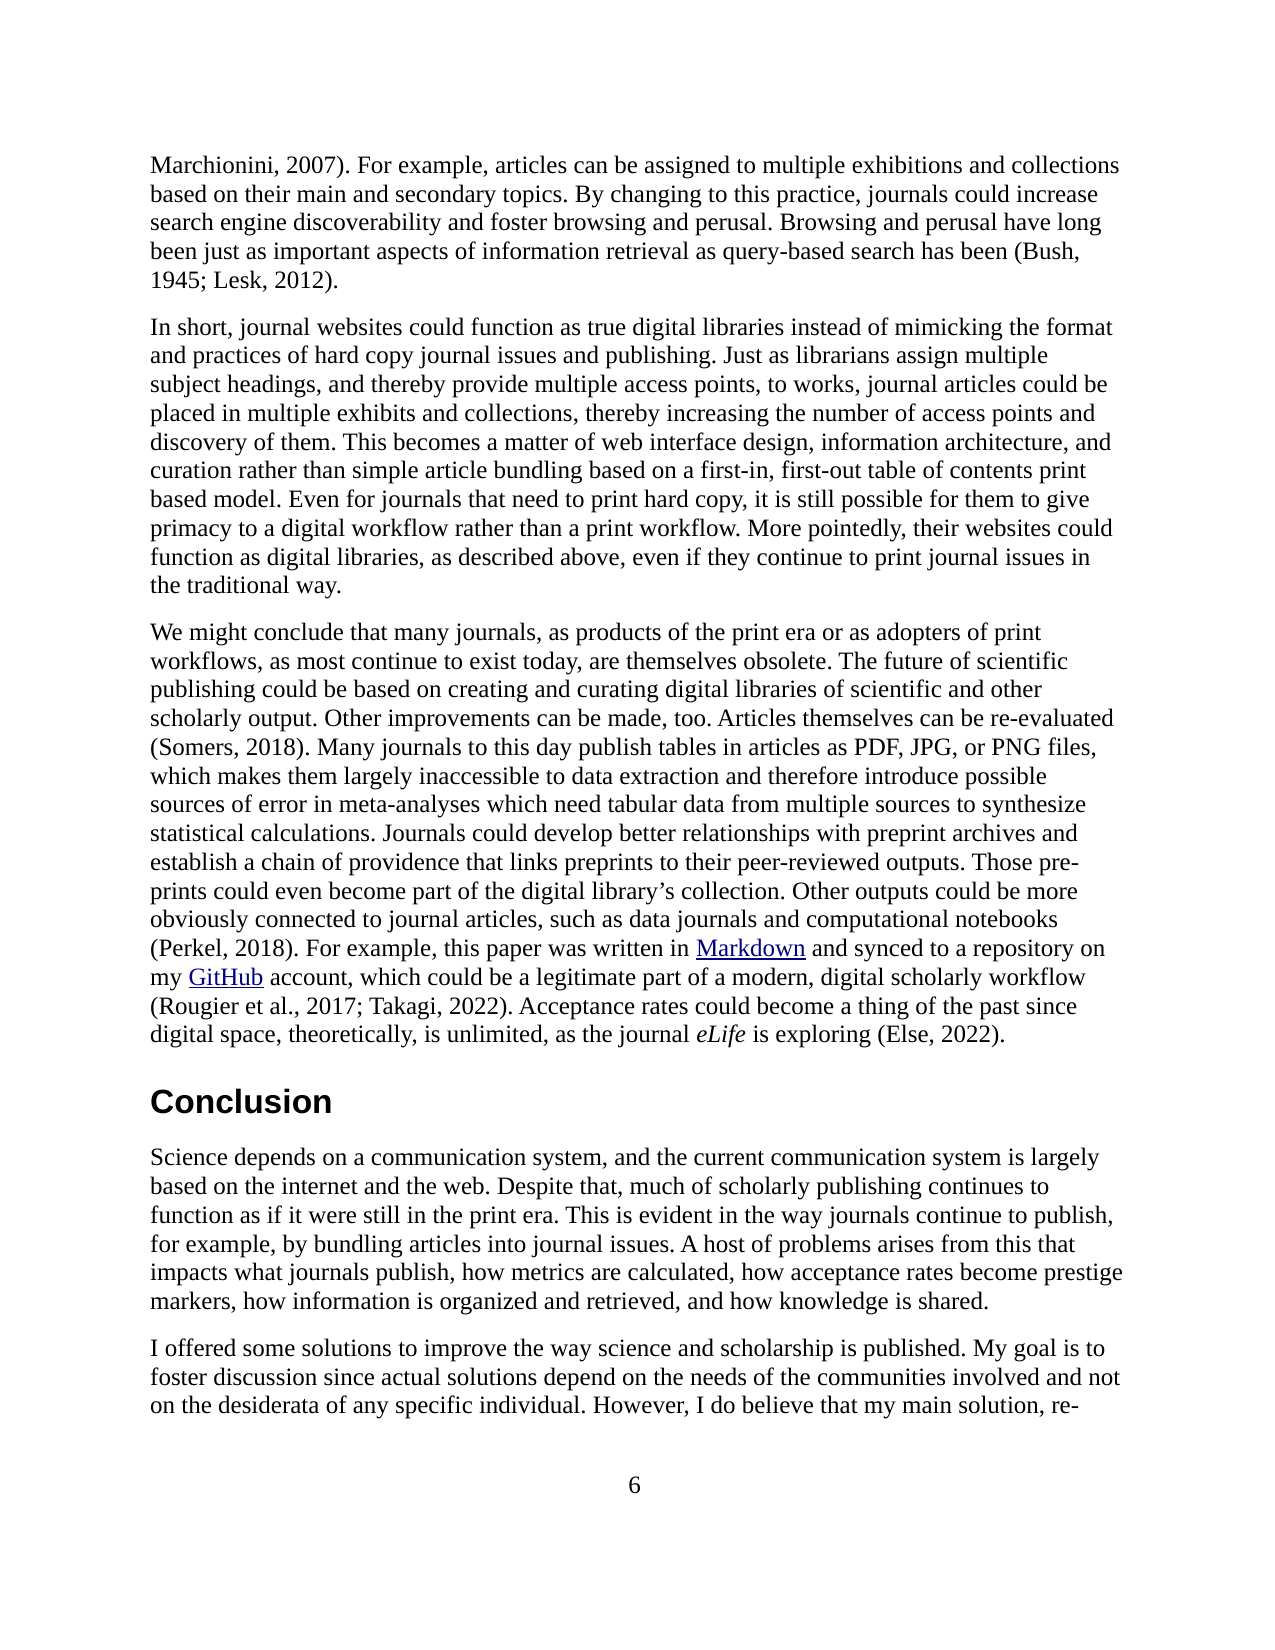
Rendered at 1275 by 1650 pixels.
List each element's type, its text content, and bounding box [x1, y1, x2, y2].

subtitle Conclusion [150, 1082, 1125, 1121]
text I offered some solutions to improve the way science and scholarship is published. My goal is to foster discussion since actual solutions depend on the needs of the communities involved and not on the desiderata of any specific individual. However, I do believe that my main solution, re- [150, 1333, 1125, 1419]
text Marchionini, 2007). For example, articles can be assigned to multiple exhibitions and collections based on their main and secondary topics. By changing to this practice, journals could increase search engine discoverability and foster browsing and perusal. Browsing and perusal have long been just as important aspects of information retrieval as query-based search has been (Bush, 1945; Lesk, 2012). [150, 150, 1125, 294]
text In short, journal websites could function as true digital libraries instead of mimicking the format and practices of hard copy journal issues and publishing. Just as librarians assign multiple subject headings, and thereby provide multiple access points, to works, journal articles could be placed in multiple exhibits and collections, thereby increasing the number of access points and discovery of them. This becomes a matter of web interface design, information architecture, and curation rather than simple article bundling based on a first-in, first-out table of contents print based model. Even for journals that need to print hard copy, it is still possible for them to give primacy to a digital workflow rather than a print workflow. More pointedly, their websites could function as digital libraries, as described above, even if they continue to print journal issues in the traditional way. [150, 312, 1125, 599]
text We might conclude that many journals, as products of the print era or as adopters of print workflows, as most continue to exist today, are themselves obsolete. The future of scientific publishing could be based on creating and curating digital libraries of scientific and other scholarly output. Other improvements can be made, too. Articles themselves can be re-evaluated (Somers, 2018). Many journals to this day publish tables in articles as PDF, JPG, or PNG files, which makes them largely inaccessible to data extraction and therefore introduce possible sources of error in meta-analyses which need tabular data from multiple sources to synthesize statistical calculations. Journals could develop better relationships with preprint archives and establish a chain of providence that links preprints to their peer-reviewed outputs. Those pre-prints could even become part of the digital library’s collection. Other outputs could be more obviously connected to journal articles, such as data journals and computational notebooks (Perkel, 2018). For example, this paper was written in Markdown and synced to a repository on my GitHub account, which could be a legitimate part of a modern, digital scholarly workflow (Rougier et al., 2017; Takagi, 2022). Acceptance rates could become a thing of the past since digital space, theoretically, is unlimited, as the journal eLife is exploring (Else, 2022). [150, 617, 1125, 1048]
text Science depends on a communication system, and the current communication system is largely based on the internet and the web. Despite that, much of scholarly publishing continues to function as if it were still in the print era. This is evident in the way journals continue to publish, for example, by bundling articles into journal issues. A host of problems arises from this that impacts what journals publish, how metrics are calculated, how acceptance rates become prestige markers, how information is organized and retrieved, and how knowledge is shared. [150, 1142, 1125, 1315]
